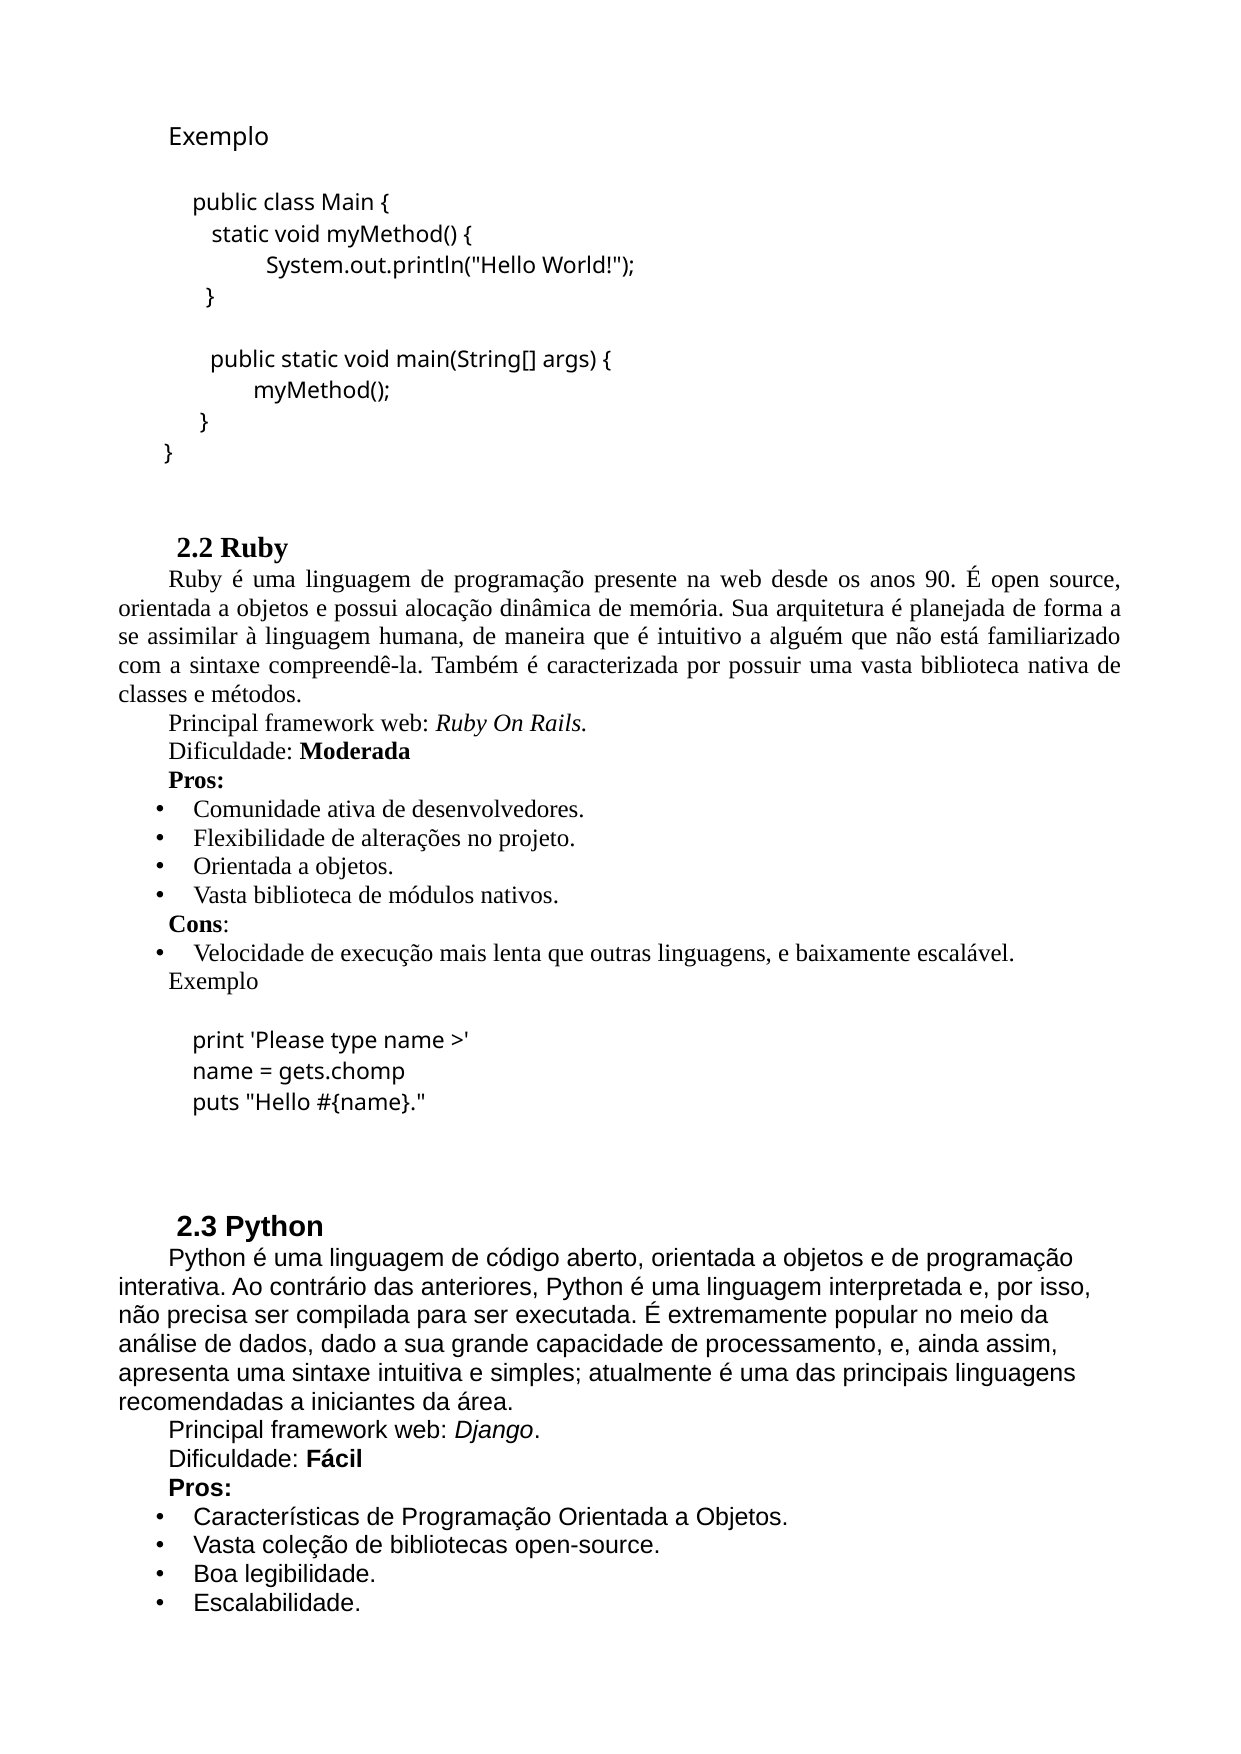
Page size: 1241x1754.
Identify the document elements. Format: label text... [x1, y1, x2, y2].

list Velocidade de execução mais lenta que outras linguagens, e baixamente escalável. [156, 938, 1122, 966]
text } [118, 436, 1122, 467]
text Principal framework web: Ruby On Rails. [118, 708, 1122, 736]
text Exemplo [118, 966, 1122, 995]
list Vasta biblioteca de módulos nativos. [156, 880, 1122, 909]
list Boa legibilidade. [156, 1559, 1122, 1588]
text System.out.println("Hello World!"); [118, 249, 1122, 280]
text Cons: [118, 909, 1122, 938]
list Vasta coleção de bibliotecas open-source. [156, 1530, 1122, 1559]
text print 'Please type name >' [118, 1024, 1122, 1055]
list Comunidade ativa de desenvolvedores. [156, 794, 1122, 823]
list Flexibilidade de alterações no projeto. [156, 823, 1122, 851]
text 2.3 Python [118, 1209, 1122, 1243]
text public static void main(String[] args) { [118, 342, 1122, 374]
text Dificuldade: Fácil [118, 1444, 1122, 1473]
text static void myMethod() { [118, 217, 1122, 249]
text Principal framework web: Django. [118, 1415, 1122, 1444]
text } [118, 405, 1122, 436]
text myMethod(); [118, 374, 1122, 405]
text Pros: [118, 765, 1122, 794]
text Python é uma linguagem de código aberto, orientada a objetos e de programação interativa. Ao contrário das anteriores, Python é uma linguagem interpretada e, por isso, não precisa ser compilada para ser executada. É extremamente popular no meio da análise de dados, dado a sua grande capacidade de processamento, e, ainda assim, apresenta uma sintaxe intuitiva e simples; atualmente é uma das principais linguagens recomendadas a iniciantes da área. [118, 1243, 1122, 1415]
text 2.2 Ruby [118, 530, 1122, 564]
list Escalabilidade. [156, 1588, 1122, 1617]
list Características de Programação Orientada a Objetos. [156, 1501, 1122, 1530]
text Dificuldade: Moderada [118, 736, 1122, 765]
text Pros: [118, 1473, 1122, 1501]
text puts "Hello #{name}." [118, 1086, 1122, 1118]
list Orientada a objetos. [156, 851, 1122, 880]
text name = gets.chomp [118, 1055, 1122, 1086]
text Exemplo [118, 118, 1122, 152]
text public class Main { [118, 186, 1122, 217]
text } [118, 280, 1122, 311]
text Ruby é uma linguagem de programação presente na web desde os anos 90. É open source, orientada a objetos e possui alocação dinâmica de memória. Sua arquitetura é planejada de forma a se assimilar à linguagem humana, de maneira que é intuitivo a alguém que não está familiarizado com a sintaxe compreendê-la. Também é caracterizada por possuir uma vasta biblioteca nativa de classes e métodos. [118, 564, 1122, 708]
